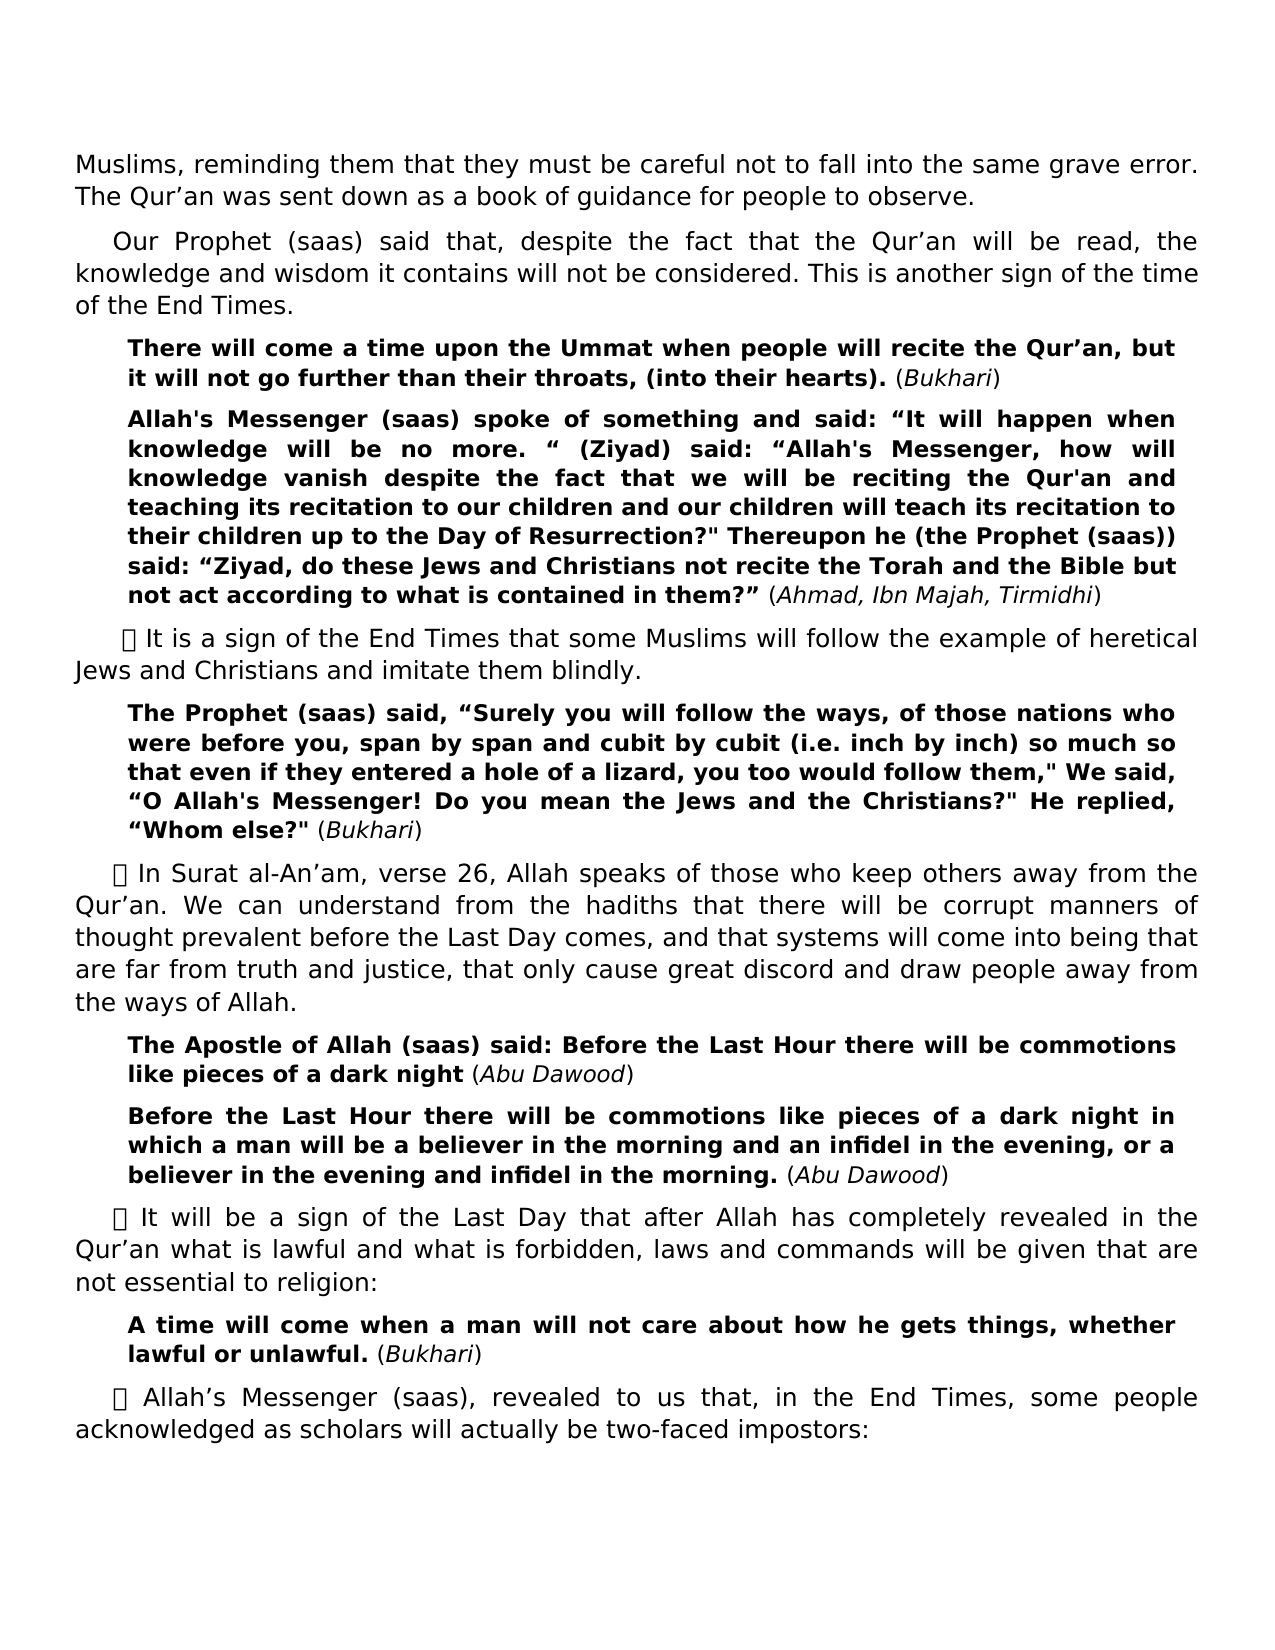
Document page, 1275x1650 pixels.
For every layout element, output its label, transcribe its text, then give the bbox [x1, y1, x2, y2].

text The Prophet (saas) said, “Surely you will follow the ways, of those nations who were before you, span by span and cubit by cubit (i.e. inch by inch) so much so that even if they entered a hole of a lizard, you too would follow them," We said, “O Allah's Messenger! Do you mean the Jews and the Christians?" He replied, “Whom else?" (Bukhari) [127, 701, 1177, 844]
text A time will come when a man will not care about how he gets things, whether lawful or unlawful. (Bukhari) [127, 1312, 1177, 1368]
text  In Surat al-An’am, verse 26, Allah speaks of those who keep others away from the Qur’an. We can understand from the hadiths that there will be corrupt manners of thought prevalent before the Last Day comes, and that systems will come into being that are far from truth and justice, that only cause great discord and draw people away from the ways of Allah. [75, 859, 1200, 1017]
text  It is a sign of the End Times that some Muslims will follow the example of heretical Jews and Christians and imitate them blindly. [75, 624, 1200, 685]
text Our Prophet (saas) said that, despite the fact that the Qur’an will be read, the knowledge and wisdom it contains will not be considered. This is another sign of the time of the End Times. [75, 227, 1200, 320]
text The Apostle of Allah (saas) said: Before the Last Hour there will be commotions like pieces of a dark night (Abu Dawood) [127, 1032, 1177, 1088]
text There will come a time upon the Ummat when people will recite the Qur’an, but it will not go further than their throats, (into their hearts). (Bukhari) [127, 335, 1177, 391]
text  Allah’s Messenger (saas), revealed to us that, in the End Times, some people acknowledged as scholars will actually be two-faced impostors: [75, 1383, 1200, 1445]
text Allah's Messenger (saas) spoke of something and said: “It will happen when knowledge will be no more. “ (Ziyad) said: “Allah's Messenger, how will knowledge vanish despite the fact that we will be reciting the Qur'an and teaching its recitation to our children and our children will teach its recitation to their children up to the Day of Resurrection?" Thereupon he (the Prophet (saas)) said: “Ziyad, do these Jews and Christians not recite the Torah and the Bible but not act according to what is contained in them?” (Ahmad, Ibn Majah, Tirmidhi) [127, 406, 1177, 609]
text  It will be a sign of the Last Day that after Allah has completely revealed in the Qur’an what is lawful and what is forbidden, laws and commands will be given that are not essential to religion: [75, 1204, 1200, 1297]
text Before the Last Hour there will be commotions like pieces of a dark night in which a man will be a believer in the morning and an infidel in the evening, or a believer in the evening and infidel in the morning. (Abu Dawood) [127, 1103, 1177, 1188]
text Muslims, reminding them that they must be careful not to fall into the same grave error. The Qur’an was sent down as a book of guidance for people to observe. [75, 150, 1200, 211]
